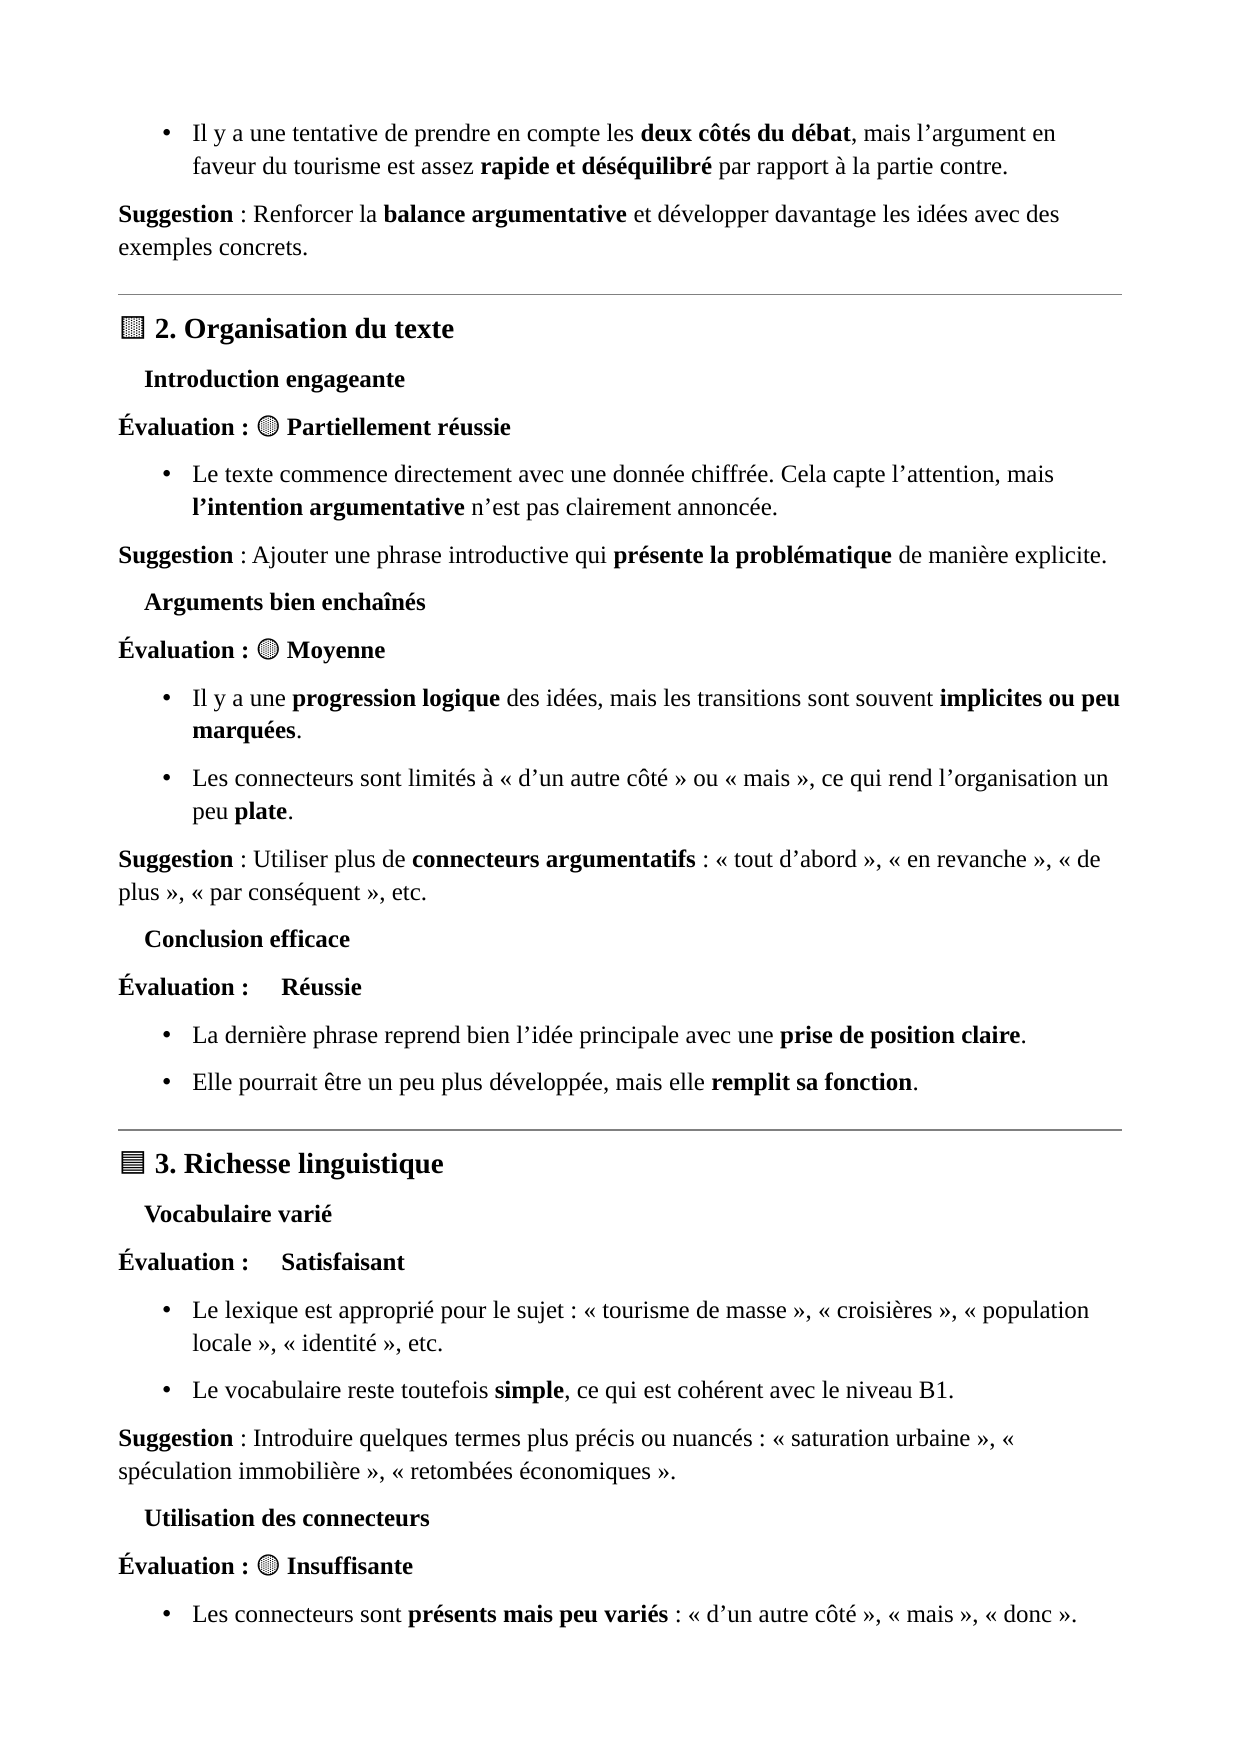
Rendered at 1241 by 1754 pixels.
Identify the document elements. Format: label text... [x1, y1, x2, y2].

text Évaluation : ✅ Réussie [118, 972, 1122, 1001]
list Le lexique est approprié pour le sujet : « tourisme de masse », « croisières », « population locale », « identité », etc. [162, 1295, 1122, 1356]
subtitle ✅ Conclusion efficace [118, 924, 1122, 953]
list Il y a une progression logique des idées, mais les transitions sont souvent implicites ou peu marquées. [162, 683, 1122, 744]
subtitle 🟦 3. Richesse linguistique [118, 1146, 1122, 1180]
subtitle ✅ Vocabulaire varié [118, 1199, 1122, 1228]
list Les connecteurs sont limités à « d’un autre côté » ou « mais », ce qui rend l’organisation un peu plate. [162, 763, 1122, 825]
text Évaluation : ✅ Satisfaisant [118, 1247, 1122, 1276]
subtitle 🟨 2. Organisation du texte [118, 311, 1122, 344]
text Suggestion : Utiliser plus de connecteurs argumentatifs : « tout d’abord », « en revanche », « de plus », « par conséquent », etc. [118, 844, 1122, 906]
text Suggestion : Renforcer la balance argumentative et développer davantage les idées avec des exemples concrets. [118, 199, 1122, 261]
subtitle ✅ Utilisation des connecteurs [118, 1503, 1122, 1532]
list Le vocabulaire reste toutefois simple, ce qui est cohérent avec le niveau B1. [162, 1375, 1122, 1404]
text Suggestion : Ajouter une phrase introductive qui présente la problématique de manière explicite. [118, 540, 1122, 568]
list Il y a une tentative de prendre en compte les deux côtés du débat, mais l’argument en faveur du tourisme est assez rapide et déséquilibré par rapport à la partie contre. [162, 118, 1122, 180]
text Évaluation : 🟡 Insuffisante [118, 1551, 1122, 1580]
subtitle ✅ Introduction engageante [118, 364, 1122, 393]
list La dernière phrase reprend bien l’idée principale avec une prise de position claire. [162, 1020, 1122, 1048]
list Elle pourrait être un peu plus développée, mais elle remplit sa fonction. [162, 1067, 1122, 1096]
list Les connecteurs sont présents mais peu variés : « d’un autre côté », « mais », « donc ». [162, 1599, 1122, 1627]
text Évaluation : 🟡 Partiellement réussie [118, 412, 1122, 440]
list Le texte commence directement avec une donnée chiffrée. Cela capte l’attention, mais l’intention argumentative n’est pas clairement annoncée. [162, 459, 1122, 521]
text Évaluation : 🟡 Moyenne [118, 635, 1122, 664]
subtitle ✅ Arguments bien enchaînés [118, 587, 1122, 616]
text Suggestion : Introduire quelques termes plus précis ou nuancés : « saturation urbaine », « spéculation immobilière », « retombées économiques ». [118, 1423, 1122, 1485]
